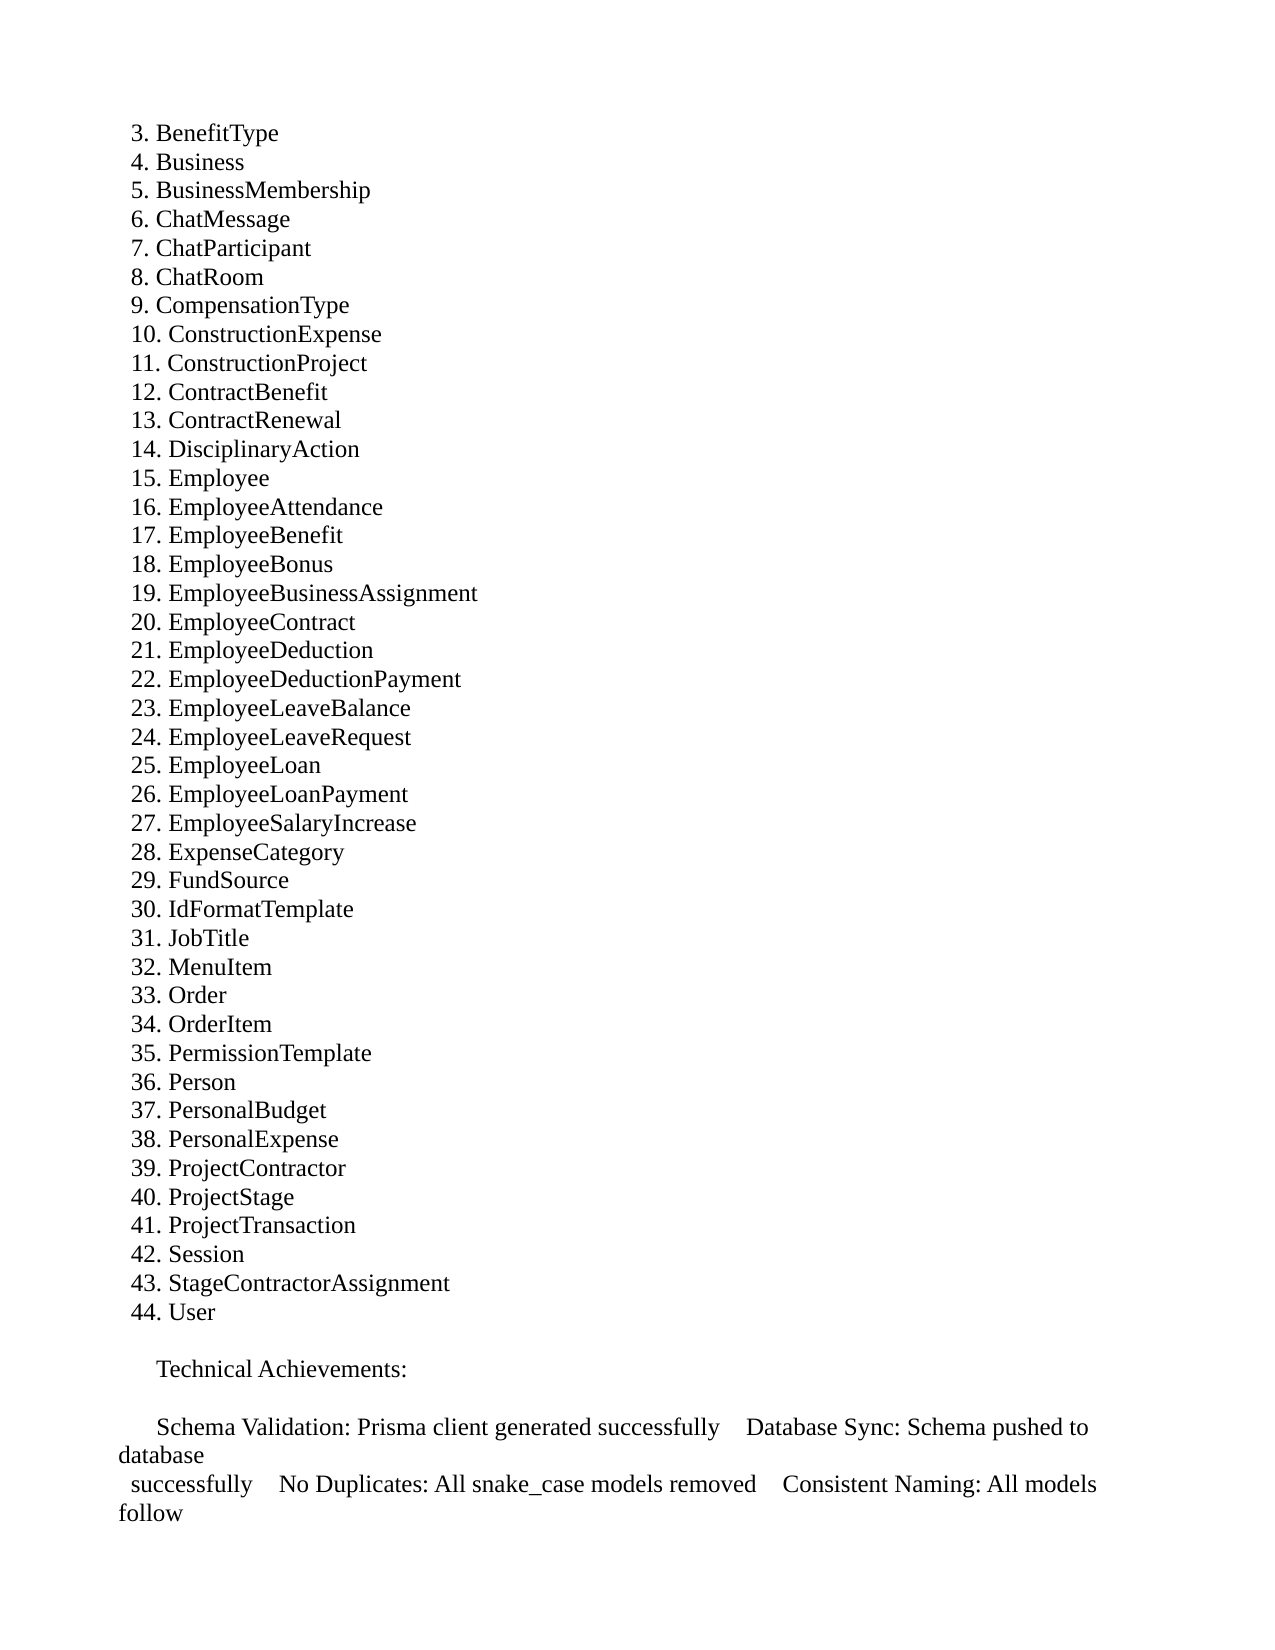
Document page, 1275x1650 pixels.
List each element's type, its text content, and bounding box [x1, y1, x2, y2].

text 22. EmployeeDeductionPayment ✅ [118, 664, 1157, 693]
text 4. Business ✅ [118, 147, 1157, 176]
text 5. BusinessMembership ✅ [118, 176, 1157, 204]
text 32. MenuItem ✅ [118, 952, 1157, 981]
text 28. ExpenseCategory ✅ [118, 837, 1157, 866]
text 42. Session ✅ [118, 1239, 1157, 1268]
text 🔧 Technical Achievements: [118, 1354, 1157, 1383]
text 13. ContractRenewal ✅ [118, 406, 1157, 434]
text 8. ChatRoom ✅ [118, 262, 1157, 291]
text 18. EmployeeBonus ✅ [118, 549, 1157, 578]
text 6. ChatMessage ✅ [118, 204, 1157, 233]
text 41. ProjectTransaction ✅ [118, 1211, 1157, 1239]
text 7. ChatParticipant ✅ [118, 233, 1157, 262]
text 31. JobTitle ✅ [118, 923, 1157, 952]
text 36. Person ✅ [118, 1067, 1157, 1096]
text 11. ConstructionProject ✅ [118, 348, 1157, 377]
text 14. DisciplinaryAction ✅ [118, 434, 1157, 463]
text 33. Order ✅ [118, 981, 1157, 1009]
text 19. EmployeeBusinessAssignment ✅ [118, 578, 1157, 607]
text 23. EmployeeLeaveBalance ✅ [118, 693, 1157, 722]
text 37. PersonalBudget ✅ [118, 1096, 1157, 1124]
text 25. EmployeeLoan ✅ [118, 751, 1157, 779]
text 15. Employee ✅ [118, 463, 1157, 492]
text ✅ Schema Validation: Prisma client generated successfully✅ Database Sync: Schema pushed to database [118, 1412, 1157, 1469]
text 29. FundSource ✅ [118, 866, 1157, 894]
text 10. ConstructionExpense ✅ [118, 319, 1157, 348]
text 43. StageContractorAssignment ✅ [118, 1268, 1157, 1297]
text 27. EmployeeSalaryIncrease ✅ [118, 808, 1157, 837]
text 3. BenefitType ✅ [118, 118, 1157, 147]
text 24. EmployeeLeaveRequest ✅ [118, 722, 1157, 751]
text 44. User ✅ [118, 1297, 1157, 1326]
text 35. PermissionTemplate ✅ [118, 1038, 1157, 1067]
text 16. EmployeeAttendance ✅ [118, 492, 1157, 521]
text 26. EmployeeLoanPayment ✅ [118, 779, 1157, 808]
text 34. OrderItem ✅ [118, 1009, 1157, 1038]
text 30. IdFormatTemplate ✅ [118, 894, 1157, 923]
text 39. ProjectContractor ✅ [118, 1153, 1157, 1182]
text 12. ContractBenefit ✅ [118, 377, 1157, 406]
text 17. EmployeeBenefit ✅ [118, 521, 1157, 549]
text 38. PersonalExpense ✅ [118, 1124, 1157, 1153]
text 40. ProjectStage ✅ [118, 1182, 1157, 1211]
text successfully✅ No Duplicates: All snake_case models removed✅ Consistent Naming: All models follow [118, 1469, 1157, 1527]
text 9. CompensationType ✅ [118, 291, 1157, 319]
text 21. EmployeeDeduction ✅ [118, 636, 1157, 664]
text 20. EmployeeContract ✅ [118, 607, 1157, 636]
